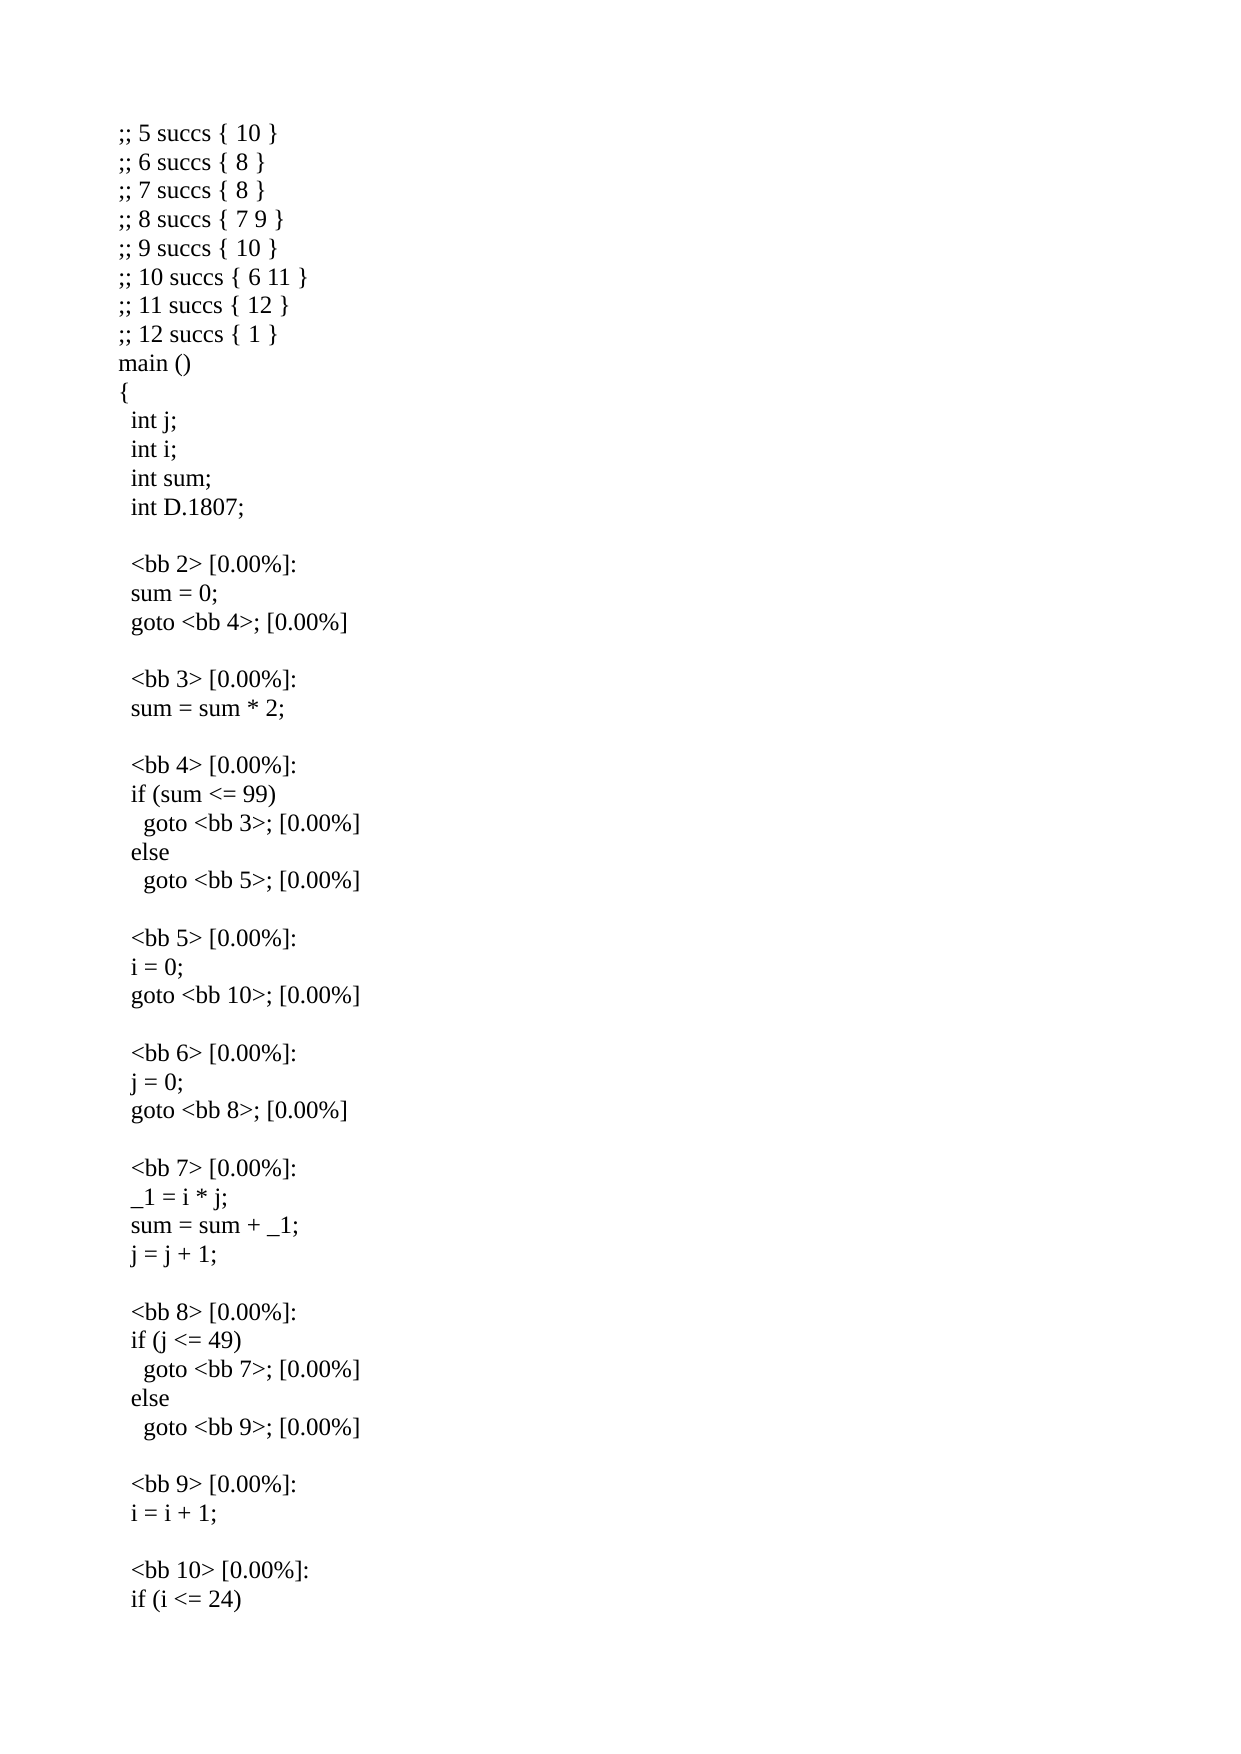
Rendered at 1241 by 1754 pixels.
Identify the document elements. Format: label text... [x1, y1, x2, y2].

text goto <bb 10>; [0.00%] [118, 981, 1122, 1009]
text int D.1807; [118, 492, 1122, 521]
text if (i <= 24) [118, 1584, 1122, 1613]
text <bb 8> [0.00%]: [118, 1297, 1122, 1326]
text goto <bb 3>; [0.00%] [118, 808, 1122, 837]
text ;; 6 succs { 8 } [118, 147, 1122, 176]
text ;; 11 succs { 12 } [118, 291, 1122, 319]
text _1 = i * j; [118, 1182, 1122, 1211]
text <bb 4> [0.00%]: [118, 751, 1122, 779]
text goto <bb 5>; [0.00%] [118, 866, 1122, 894]
text goto <bb 9>; [0.00%] [118, 1412, 1122, 1441]
text ;; 8 succs { 7 9 } [118, 204, 1122, 233]
text <bb 7> [0.00%]: [118, 1153, 1122, 1182]
text i = i + 1; [118, 1498, 1122, 1527]
text ;; 5 succs { 10 } [118, 118, 1122, 147]
text if (sum <= 99) [118, 779, 1122, 808]
text i = 0; [118, 952, 1122, 981]
text ;; 9 succs { 10 } [118, 233, 1122, 262]
text else [118, 837, 1122, 866]
text main () [118, 348, 1122, 377]
text ;; 10 succs { 6 11 } [118, 262, 1122, 291]
text sum = sum + _1; [118, 1211, 1122, 1239]
text j = 0; [118, 1067, 1122, 1096]
text { [118, 377, 1122, 406]
text <bb 6> [0.00%]: [118, 1038, 1122, 1067]
text j = j + 1; [118, 1239, 1122, 1268]
text else [118, 1383, 1122, 1412]
text <bb 2> [0.00%]: [118, 549, 1122, 578]
text <bb 5> [0.00%]: [118, 923, 1122, 952]
text int j; [118, 406, 1122, 434]
text goto <bb 7>; [0.00%] [118, 1354, 1122, 1383]
text int sum; [118, 463, 1122, 492]
text <bb 3> [0.00%]: [118, 664, 1122, 693]
text <bb 9> [0.00%]: [118, 1469, 1122, 1498]
text goto <bb 8>; [0.00%] [118, 1096, 1122, 1124]
text ;; 7 succs { 8 } [118, 176, 1122, 204]
text if (j <= 49) [118, 1326, 1122, 1354]
text goto <bb 4>; [0.00%] [118, 607, 1122, 636]
text ;; 12 succs { 1 } [118, 319, 1122, 348]
text <bb 10> [0.00%]: [118, 1556, 1122, 1584]
text sum = sum * 2; [118, 693, 1122, 722]
text sum = 0; [118, 578, 1122, 607]
text int i; [118, 434, 1122, 463]
